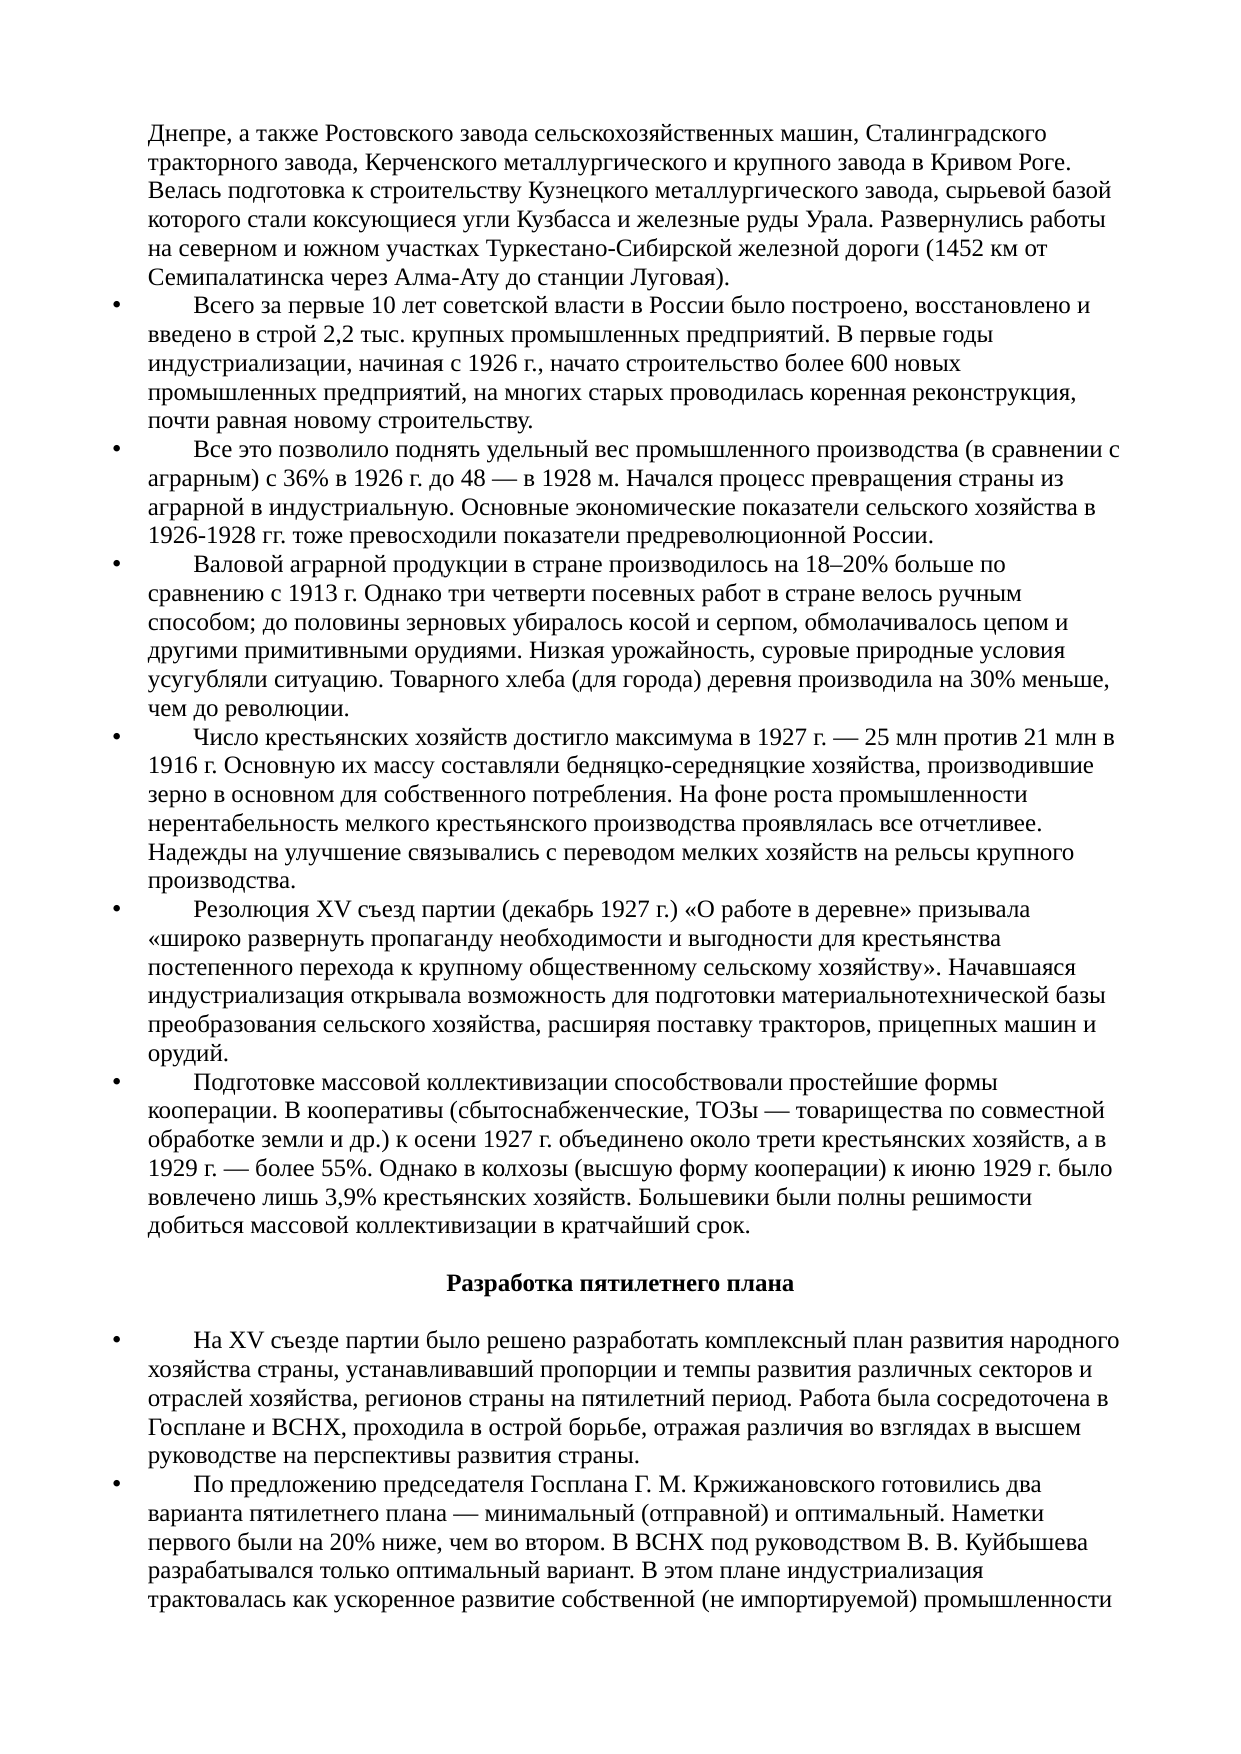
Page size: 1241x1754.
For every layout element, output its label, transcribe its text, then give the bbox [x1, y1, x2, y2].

list Число крестьянских хозяйств достигло максимума в 1927 г. — 25 млн против 21 млн в 1916 г. Основную их массу составляли бедняцко-середняцкие хозяйства, производившие зерно в основном для собственного потребления. На фоне роста промышленности нерентабельность мелкого крестьянского производства проявлялась все отчетливее. Надежды на улучшение связывались с переводом мелких хозяйств на рельсы крупного производства. [112, 722, 1122, 894]
list По предложению председателя Госплана Г. М. Кржижановского готовились два варианта пятилетнего плана — минимальный (отправной) и оптимальный. Наметки первого были на 20% ниже, чем во втором. В ВСНХ под руководством В. В. Куйбышева разрабатывался только оптимальный вариант. В этом плане индустриализация трактовалась как ускоренное развитие собственной (не импортируемой) промышленности [112, 1469, 1122, 1613]
list Резолюция XV съезд партии (декабрь 1927 г.) «О работе в деревне» призывала «широко развернуть пропаганду необходимости и выгодности для крестьянства постепенного перехода к крупному общественному сельскому хозяйству». Начавшаяся индустриализация открывала возможность для подготовки материальнотехнической базы преобразования сельского хозяйства, расширяя поставку тракторов, прицепных машин и орудий. [112, 894, 1122, 1067]
list Подготовке массовой коллективизации способствовали простейшие формы кооперации. В кооперативы (сбытоснабженческие, ТОЗы — товарищества по совместной обработке земли и др.) к осени 1927 г. объединено около трети крестьянских хозяйств, а в 1929 г. — более 55%. Однако в колхозы (высшую форму кооперации) к июню 1929 г. было вовлечено лишь 3,9% крестьянских хозяйств. Большевики были полны решимости добиться массовой коллективизации в кратчайший срок. [112, 1067, 1122, 1239]
list На XV съезде партии было решено разработать комплексный план развития народного хозяйства страны, устанавливавший пропорции и темпы развития различных секторов и отраслей хозяйства, регионов страны на пятилетний период. Работа была сосредоточена в Госплане и ВСНХ, проходила в острой борьбе, отражая различия во взглядах в высшем руководстве на перспективы развития страны. [112, 1326, 1122, 1469]
list Валовой аграрной продукции в стране производилось на 18–20% больше по сравнению с 1913 г. Однако три четверти посевных работ в стране велось ручным способом; до половины зерновых убиралось косой и серпом, обмолачивалось цепом и другими примитивными орудиями. Низкая урожайность, суровые природные условия усугубляли ситуацию. Товарного хлеба (для города) деревня производила на 30% меньше, чем до революции. [112, 549, 1122, 722]
list Днепре, а также Ростовского завода сельскохозяйственных машин, Сталинградского тракторного завода, Керченского металлургического и крупного завода в Кривом Роге. Велась подготовка к строительству Кузнецкого металлургического завода, сырьевой базой которого стали коксующиеся угли Кузбасса и железные руды Урала. Развернулись работы на северном и южном участках Туркестано-Сибирской железной дороги (1452 км от Семипалатинска через Алма-Ату до станции Луговая). [112, 118, 1122, 291]
list Всего за первые 10 лет советской власти в России было построено, восстановлено и введено в строй 2,2 тыс. крупных промышленных предприятий. В первые годы индустриализации, начиная с 1926 г., начато строительство более 600 новых промышленных предприятий, на многих старых проводилась коренная реконструкция, почти равная новому строительству. [112, 291, 1122, 434]
list Все это позволило поднять удельный вес промышленного производства (в сравнении с аграрным) с 36% в 1926 г. до 48 — в 1928 м. Начался процесс превращения страны из аграрной в индустриальную. Основные экономические показатели сельского хозяйства в 1926-1928 гг. тоже превосходили показатели предреволюционной России. [112, 434, 1122, 549]
text Разработка пятилетнего плана [118, 1268, 1122, 1297]
